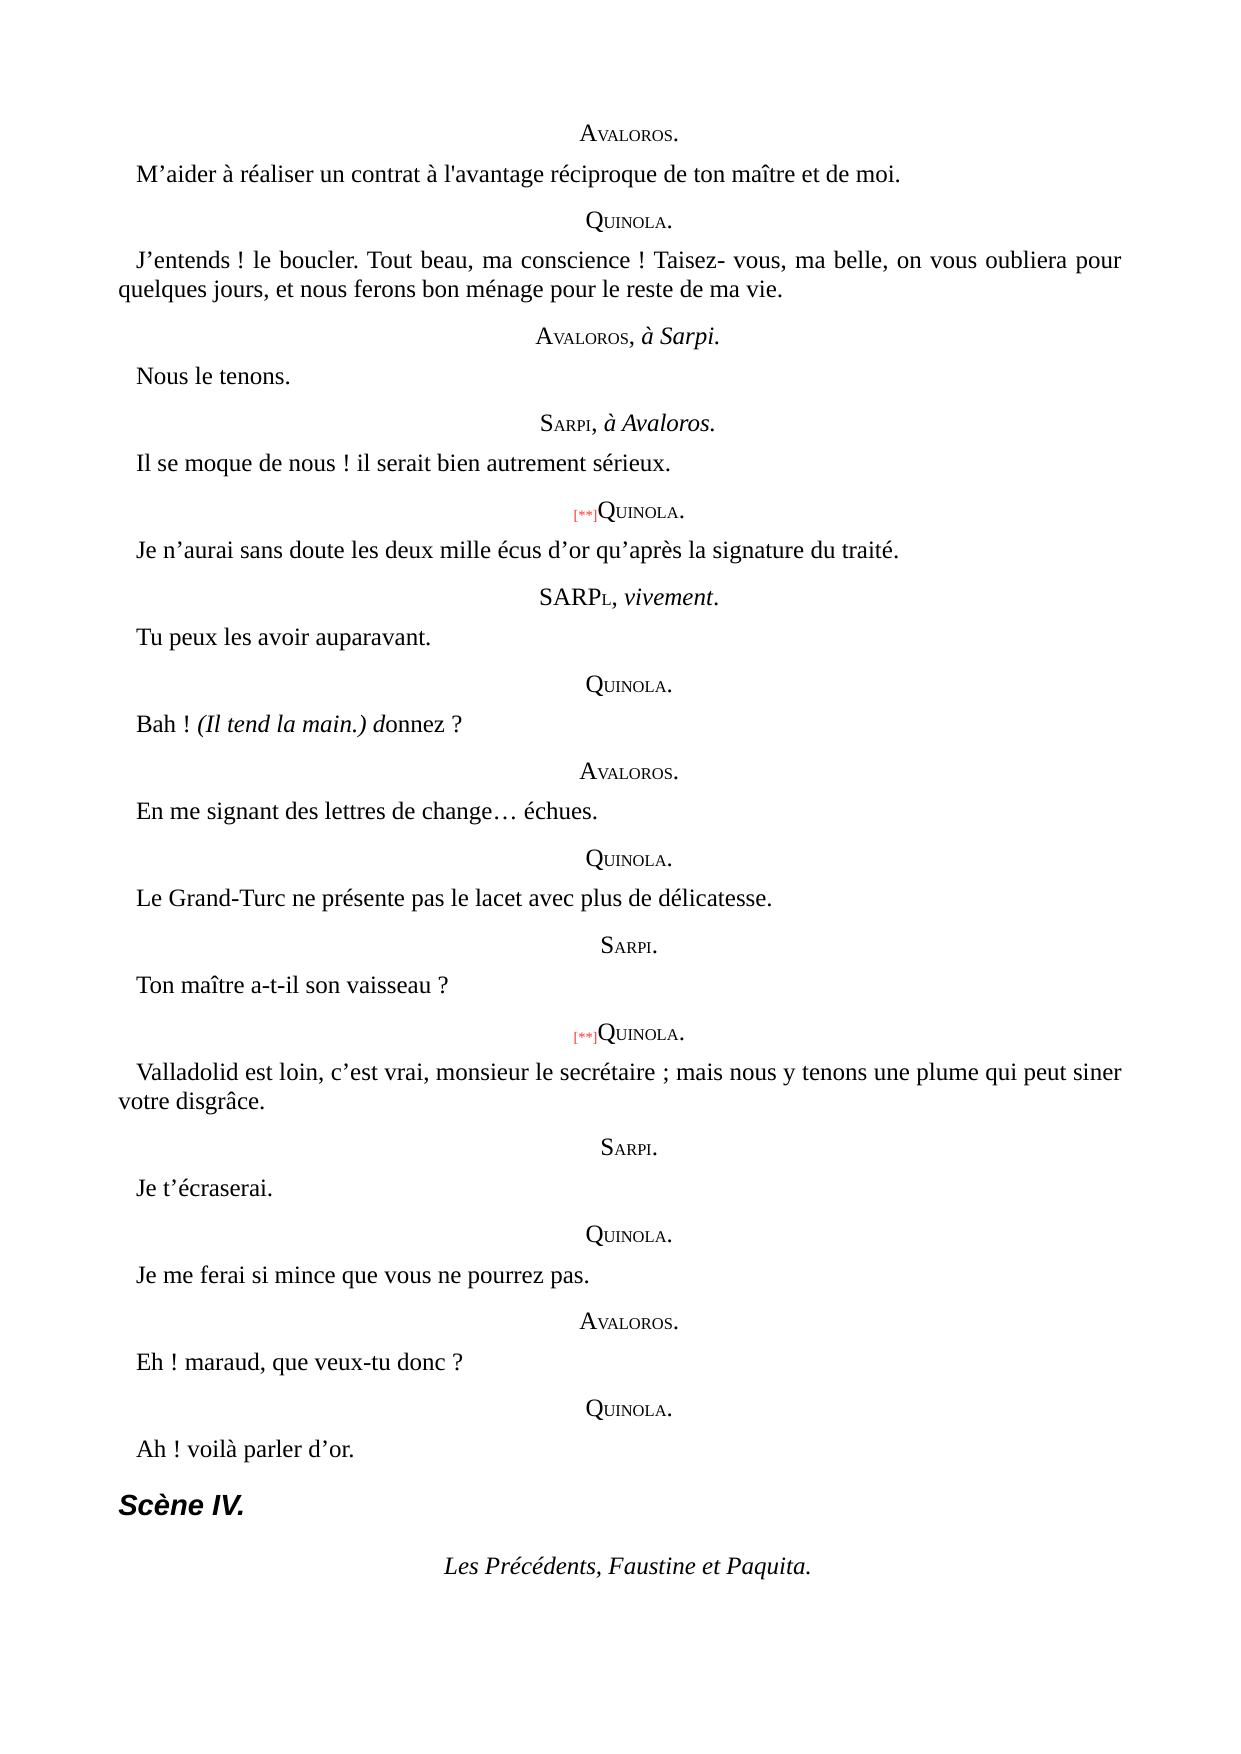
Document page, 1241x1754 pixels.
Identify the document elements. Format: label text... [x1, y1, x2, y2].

text Je n’aurai sans doute les deux mille écus d’or qu’après la signature du traité. [118, 535, 1122, 564]
text Valladolid est loin, c’est vrai, monsieur le secrétaire ; mais nous y tenons une plume qui peut siner votre disgrâce. [118, 1057, 1122, 1115]
text SARPl, vivement. [118, 582, 1122, 611]
text Quinola. [118, 205, 1122, 234]
text Bah ! (Il tend la main.) donnez ? [118, 709, 1122, 738]
text Quinola. [118, 1219, 1122, 1248]
text Ah ! voilà parler d’or. [118, 1434, 1122, 1463]
text Sarpi, à Avaloros. [118, 408, 1122, 437]
text J’entends ! le boucler. Tout beau, ma conscience ! Taisez- vous, ma belle, on vous oubliera pour quelques jours, et nous ferons bon ménage pour le reste de ma vie. [118, 246, 1122, 303]
text [**]Quinola. [118, 495, 1122, 523]
text Il se moque de nous ! il serait bien autrement sérieux. [118, 448, 1122, 477]
text Nous le tenons. [118, 361, 1122, 390]
text Les Précédents, Faustine et Paquita. [118, 1551, 1122, 1580]
text Avaloros. [118, 1306, 1122, 1335]
text Le Grand-Turc ne présente pas le lacet avec plus de délicatesse. [118, 883, 1122, 912]
text Quinola. [118, 1393, 1122, 1422]
text Eh ! maraud, que veux-tu donc ? [118, 1347, 1122, 1376]
text Avaloros. [118, 756, 1122, 784]
text Sarpi. [118, 930, 1122, 958]
subtitle Scène IV. [118, 1488, 1122, 1521]
text Je me ferai si mince que vous ne pourrez pas. [118, 1260, 1122, 1289]
text Quinola. [118, 843, 1122, 871]
text M’aider à réaliser un contrat à l'avantage réciproque de ton maître et de moi. [118, 159, 1122, 187]
text Sarpi. [118, 1132, 1122, 1161]
text Je t’écraserai. [118, 1173, 1122, 1202]
text [**]Quinola. [118, 1017, 1122, 1045]
text Quinola. [118, 669, 1122, 697]
text En me signant des lettres de change… échues. [118, 796, 1122, 825]
text Tu peux les avoir auparavant. [118, 622, 1122, 651]
text Ton maître a-t-il son vaisseau ? [118, 970, 1122, 999]
text Avaloros, à Sarpi. [118, 321, 1122, 349]
text Avaloros. [118, 118, 1122, 147]
